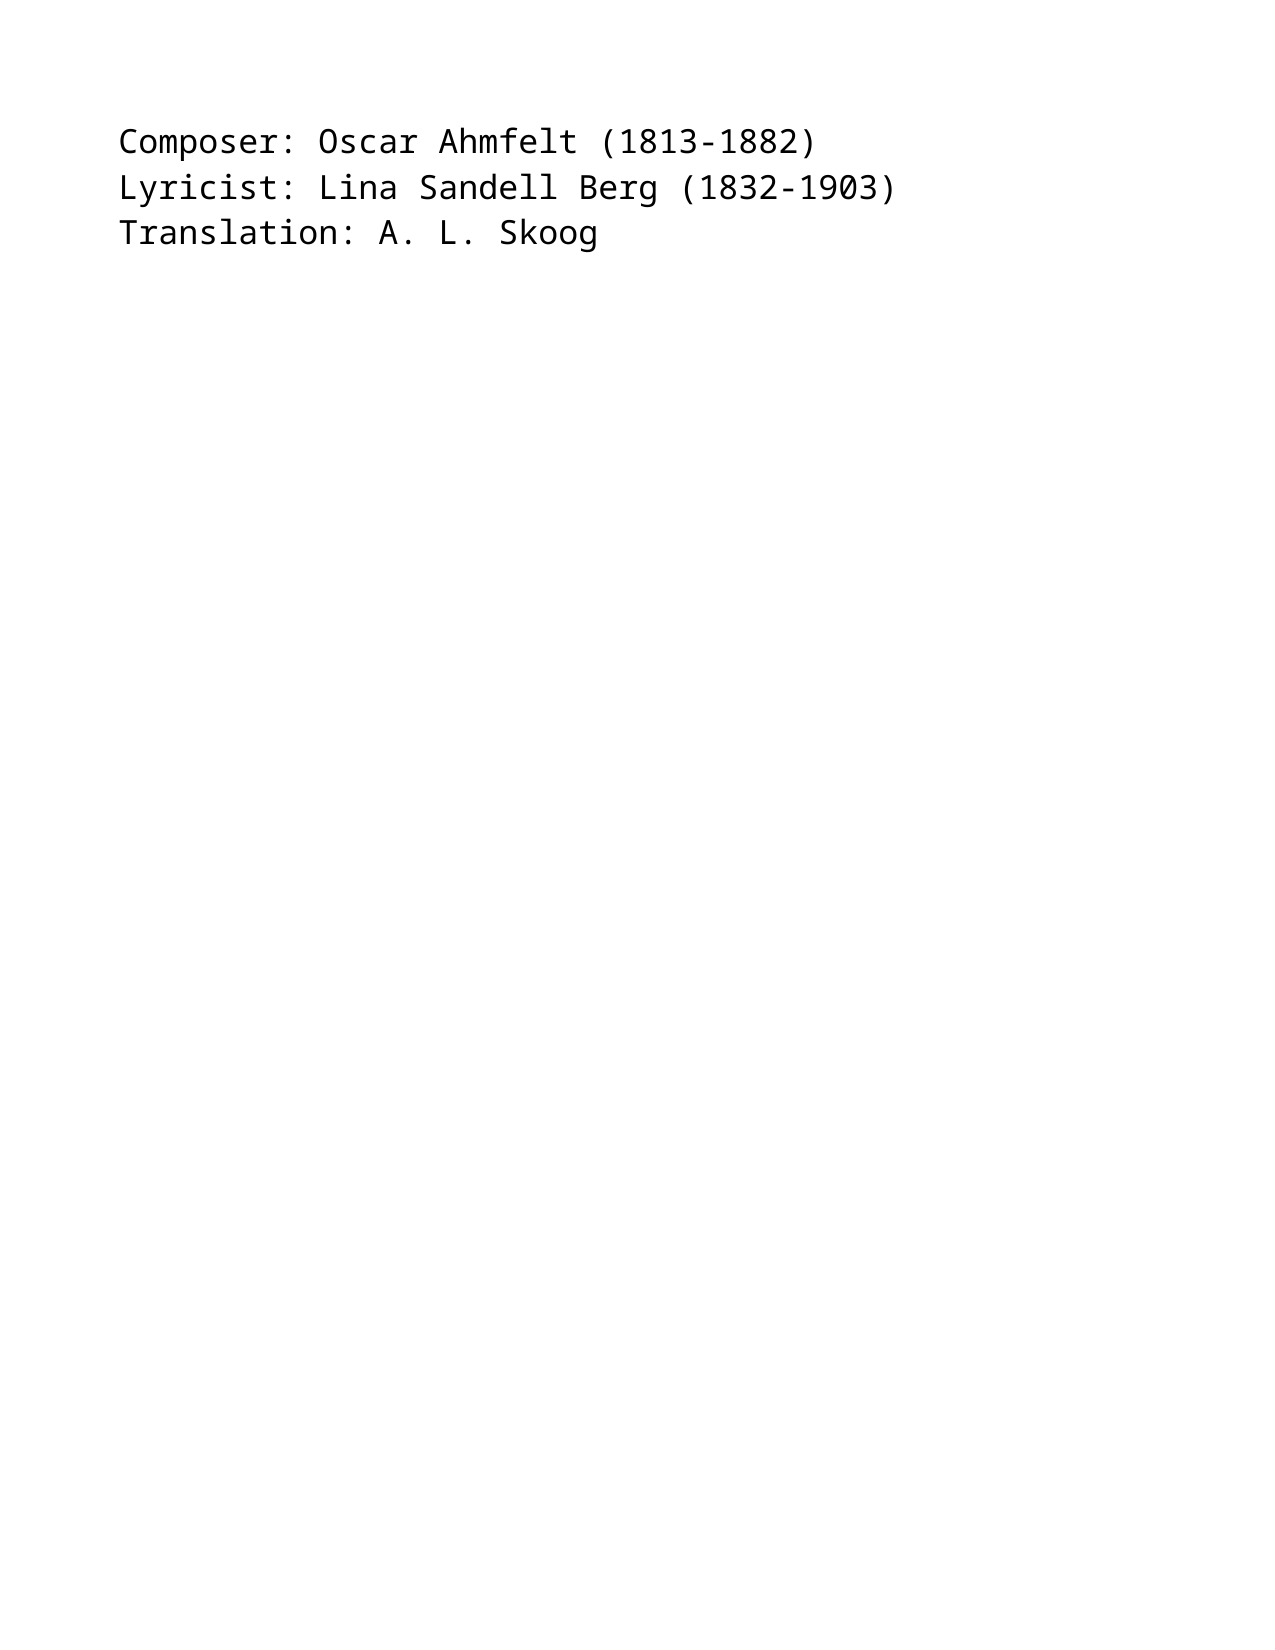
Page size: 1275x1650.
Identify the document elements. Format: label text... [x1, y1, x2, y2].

text Translation: A. L. Skoog [118, 209, 1157, 254]
text Lyricist: Lina Sandell Berg (1832-1903) [118, 163, 1157, 209]
text Composer: Oscar Ahmfelt (1813-1882) [118, 118, 1157, 163]
